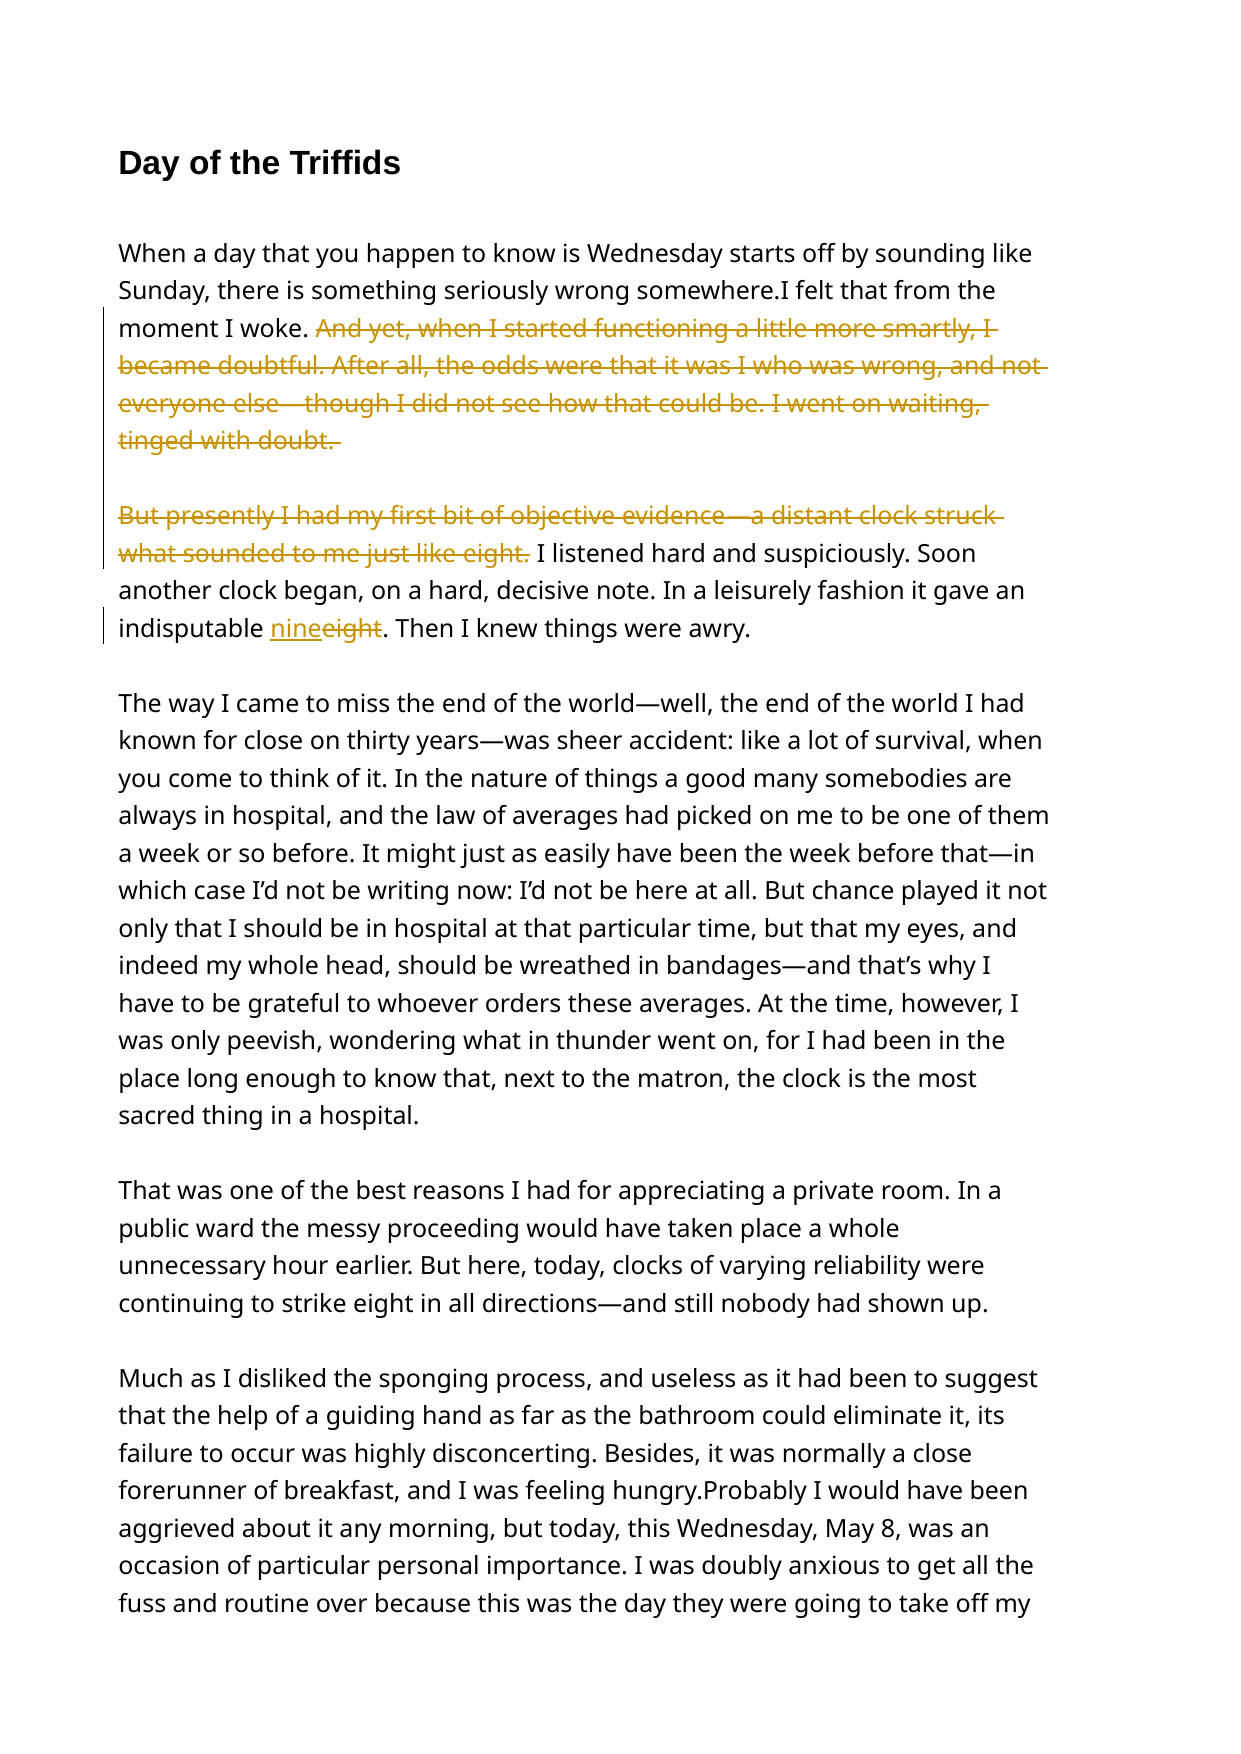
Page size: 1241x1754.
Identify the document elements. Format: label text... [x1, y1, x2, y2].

text The way I came to miss the end of the world—well, the end of the world I had known for close on thirty years—was sheer accident: like a lot of survival, when you come to think of it. In the nature of things a good many somebodies are always in hospital, and the law of averages had picked on me to be one of them a week or so before. It might just as easily have been the week before that—in which case I’d not be writing now: I’d not be here at all. But chance played it not only that I should be in hospital at that particular time, but that my eyes, and indeed my whole head, should be wreathed in bandages—and that’s why I have to be grateful to whoever orders these averages. At the time, however, I was only peevish, wondering what in thunder went on, for I had been in the place long enough to know that, next to the matron, the clock is the most sacred thing in a hospital. [118, 682, 1051, 1132]
text When a day that you happen to know is Wednesday starts off by sounding like Sunday, there is something seriously wrong somewhere. I felt that from the moment I woke. I listened hard and suspiciously. Soon another clock began, on a hard, decisive note. In a leisurely fashion it gave an indisputable nine. Then I knew things were awry. [118, 232, 1051, 457]
text That was one of the best reasons I had for appreciating a private room. In a public ward the messy proceeding would have taken place a whole unnecessary hour earlier. But here, today, clocks of varying reliability were continuing to strike eight in all directions—and still nobody had shown up. [118, 1169, 1051, 1319]
subtitle Day of the Triffids [118, 143, 1122, 182]
text Much as I disliked the sponging process, and useless as it had been to suggest that the help of a guiding hand as far as the bathroom could eliminate it, its failure to occur was highly disconcerting. Besides, it was normally a close forerunner of breakfast, and I was feeling hungry. Probably I would have been aggrieved about it any morning, but today, this Wednesday, May 8, was an occasion of particular personal importance. I was doubly anxious to get all the fuss and routine over because this was the day they were going to take off my [118, 1357, 1051, 1619]
